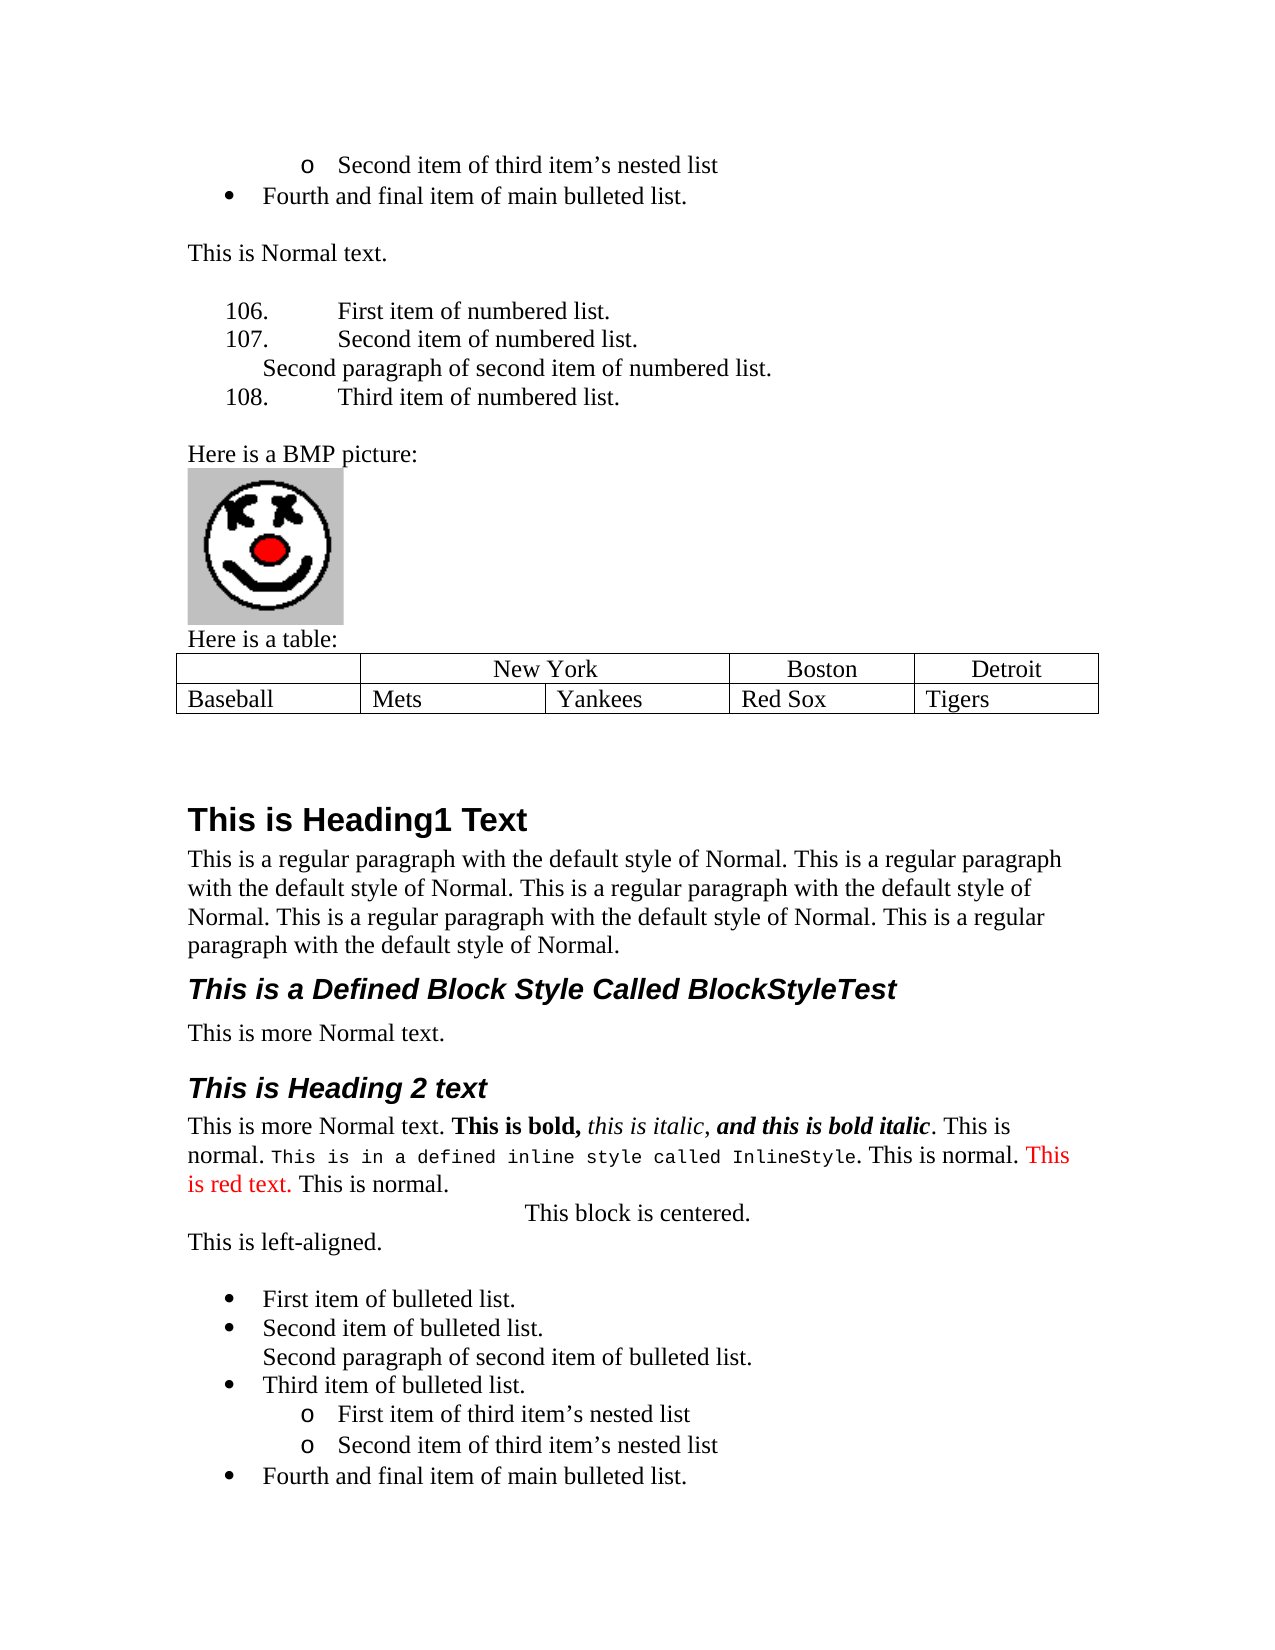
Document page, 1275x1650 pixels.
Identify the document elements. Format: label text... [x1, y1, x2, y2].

text This is Normal text. [187, 238, 1087, 267]
subtitle This is Heading 2 text [187, 1072, 1087, 1105]
table_header [177, 654, 360, 683]
text This is a regular paragraph with the default style of Normal. This is a regular paragraph with the default style of Normal. This is a regular paragraph with the default style of Normal. This is a regular paragraph with the default style of Normal. This is a regular paragraph with the default style of Normal. [187, 844, 1087, 959]
text This is a Defined Block Style Called BlockStyleTest [187, 972, 1087, 1005]
picture [187, 468, 344, 625]
list Fourth and final item of main bulleted list. [225, 1461, 1087, 1489]
table_cell Mets [361, 684, 545, 713]
text Second paragraph of second item of bulleted list. [262, 1342, 1087, 1370]
text This is more Normal text. This is bold, this is italic, and this is bold italic. This is normal. This is in a defined inline style called InlineStyle. This is normal. This is red text. This is normal. [187, 1111, 1087, 1198]
text This is more Normal text. [187, 1018, 1087, 1047]
text Second paragraph of second item of numbered list. [262, 353, 1087, 382]
table_cell Red Sox [730, 684, 914, 713]
table_cell Baseball [177, 684, 360, 713]
list First item of numbered list. [225, 296, 1087, 324]
list First item of third item’s nested list [300, 1399, 1087, 1430]
list Third item of bulleted list. [225, 1370, 1087, 1399]
table_cell Tigers [915, 684, 1098, 713]
list Second item of numbered list. [225, 324, 1087, 353]
list Second item of third item’s nested list [300, 150, 1087, 181]
text This block is centered. [187, 1198, 1087, 1227]
table_cell Yankees [546, 684, 729, 713]
table_header Detroit [915, 654, 1098, 683]
list First item of bulleted list. [225, 1284, 1087, 1313]
text Here is a BMP picture: [187, 439, 1087, 468]
list Third item of numbered list. [225, 382, 1087, 411]
table_header New York [361, 654, 729, 683]
list Fourth and final item of main bulleted list. [225, 181, 1087, 209]
list Second item of bulleted list. [225, 1313, 1087, 1342]
table_header Boston [730, 654, 914, 683]
text This is left-aligned. [187, 1227, 1087, 1255]
text Here is a table: [187, 624, 1087, 653]
subtitle This is Heading1 Text [187, 799, 1087, 838]
list Second item of third item’s nested list [300, 1430, 1087, 1461]
